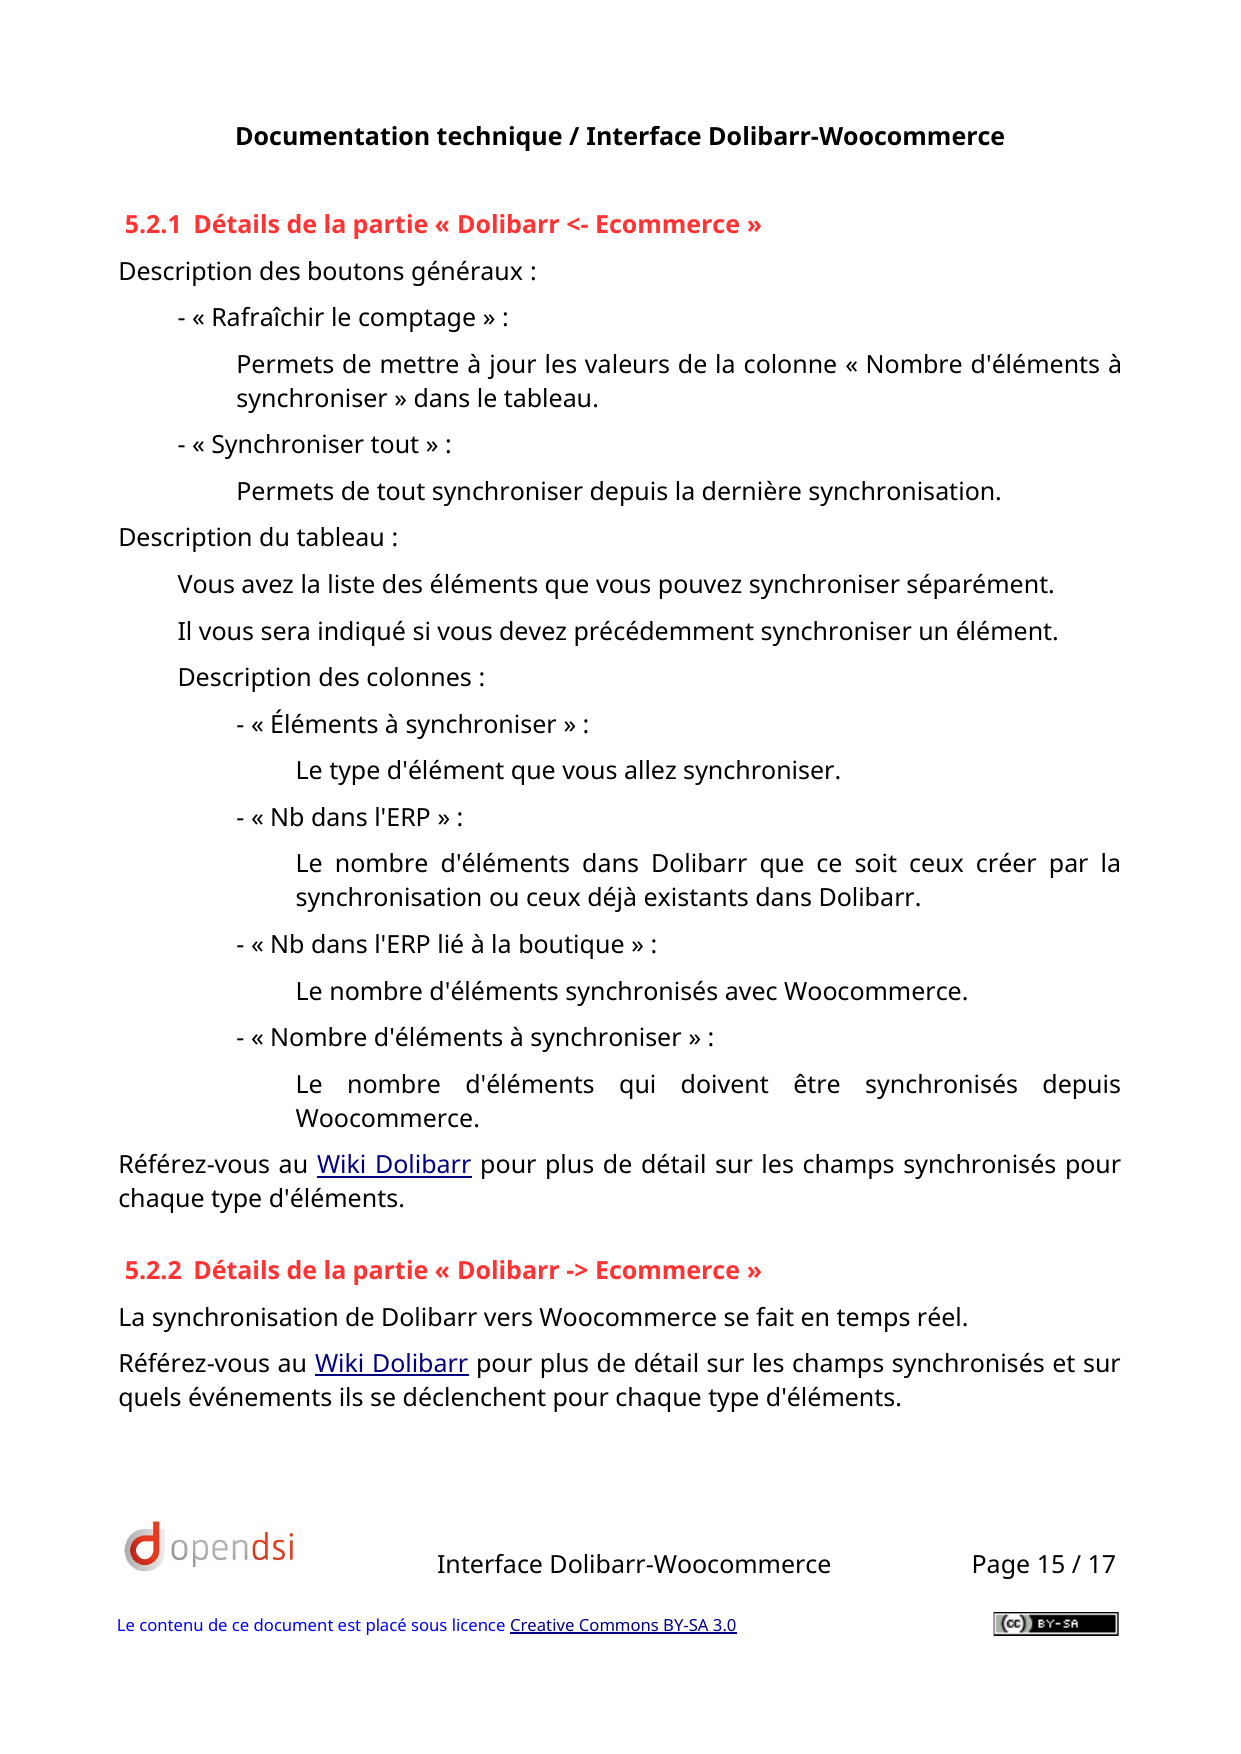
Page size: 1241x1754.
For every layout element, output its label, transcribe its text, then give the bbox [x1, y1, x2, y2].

subtitle Détails de la partie « Dolibarr <- Ecommerce » [118, 207, 1122, 241]
text - « Rafraîchir le comptage » : [177, 300, 1122, 334]
text - « Nb dans l'ERP » : [236, 799, 1122, 833]
text Le type d'élément que vous allez synchroniser. [295, 753, 1122, 787]
text Référez-vous au Wiki Dolibarr pour plus de détail sur les champs synchronisés pour chaque type d'éléments. [118, 1147, 1122, 1215]
picture [993, 1612, 1119, 1636]
text - « Synchroniser tout » : [177, 427, 1122, 461]
text La synchronisation de Dolibarr vers Woocommerce se fait en temps réel. [118, 1299, 1122, 1333]
text Vous avez la liste des éléments que vous pouvez synchroniser séparément. [177, 567, 1122, 601]
text - « Éléments à synchroniser » : [236, 706, 1122, 740]
text Permets de tout synchroniser depuis la dernière synchronisation. [236, 473, 1122, 508]
text Description des boutons généraux : [118, 253, 1122, 287]
subtitle Détails de la partie « Dolibarr -> Ecommerce » [118, 1253, 1122, 1287]
text Le nombre d'éléments qui doivent être synchronisés depuis Woocommerce. [295, 1066, 1122, 1134]
text Description des colonnes : [177, 660, 1122, 694]
text Description du tableau : [118, 520, 1122, 554]
text Il vous sera indiqué si vous devez précédemment synchroniser un élément. [177, 613, 1122, 647]
text Le nombre d'éléments dans Dolibarr que ce soit ceux créer par la synchronisation ou ceux déjà existants dans Dolibarr. [295, 846, 1122, 914]
text - « Nombre d'éléments à synchroniser » : [236, 1020, 1122, 1054]
picture [123, 1519, 296, 1574]
text Le nombre d'éléments synchronisés avec Woocommerce. [295, 973, 1122, 1007]
text Permets de mettre à jour les valeurs de la colonne « Nombre d'éléments à synchroniser » dans le tableau. [236, 346, 1122, 414]
text - « Nb dans l'ERP lié à la boutique » : [236, 927, 1122, 961]
text Référez-vous au Wiki Dolibarr pour plus de détail sur les champs synchronisés et sur quels événements ils se déclenchent pour chaque type d'éléments. [118, 1346, 1122, 1414]
